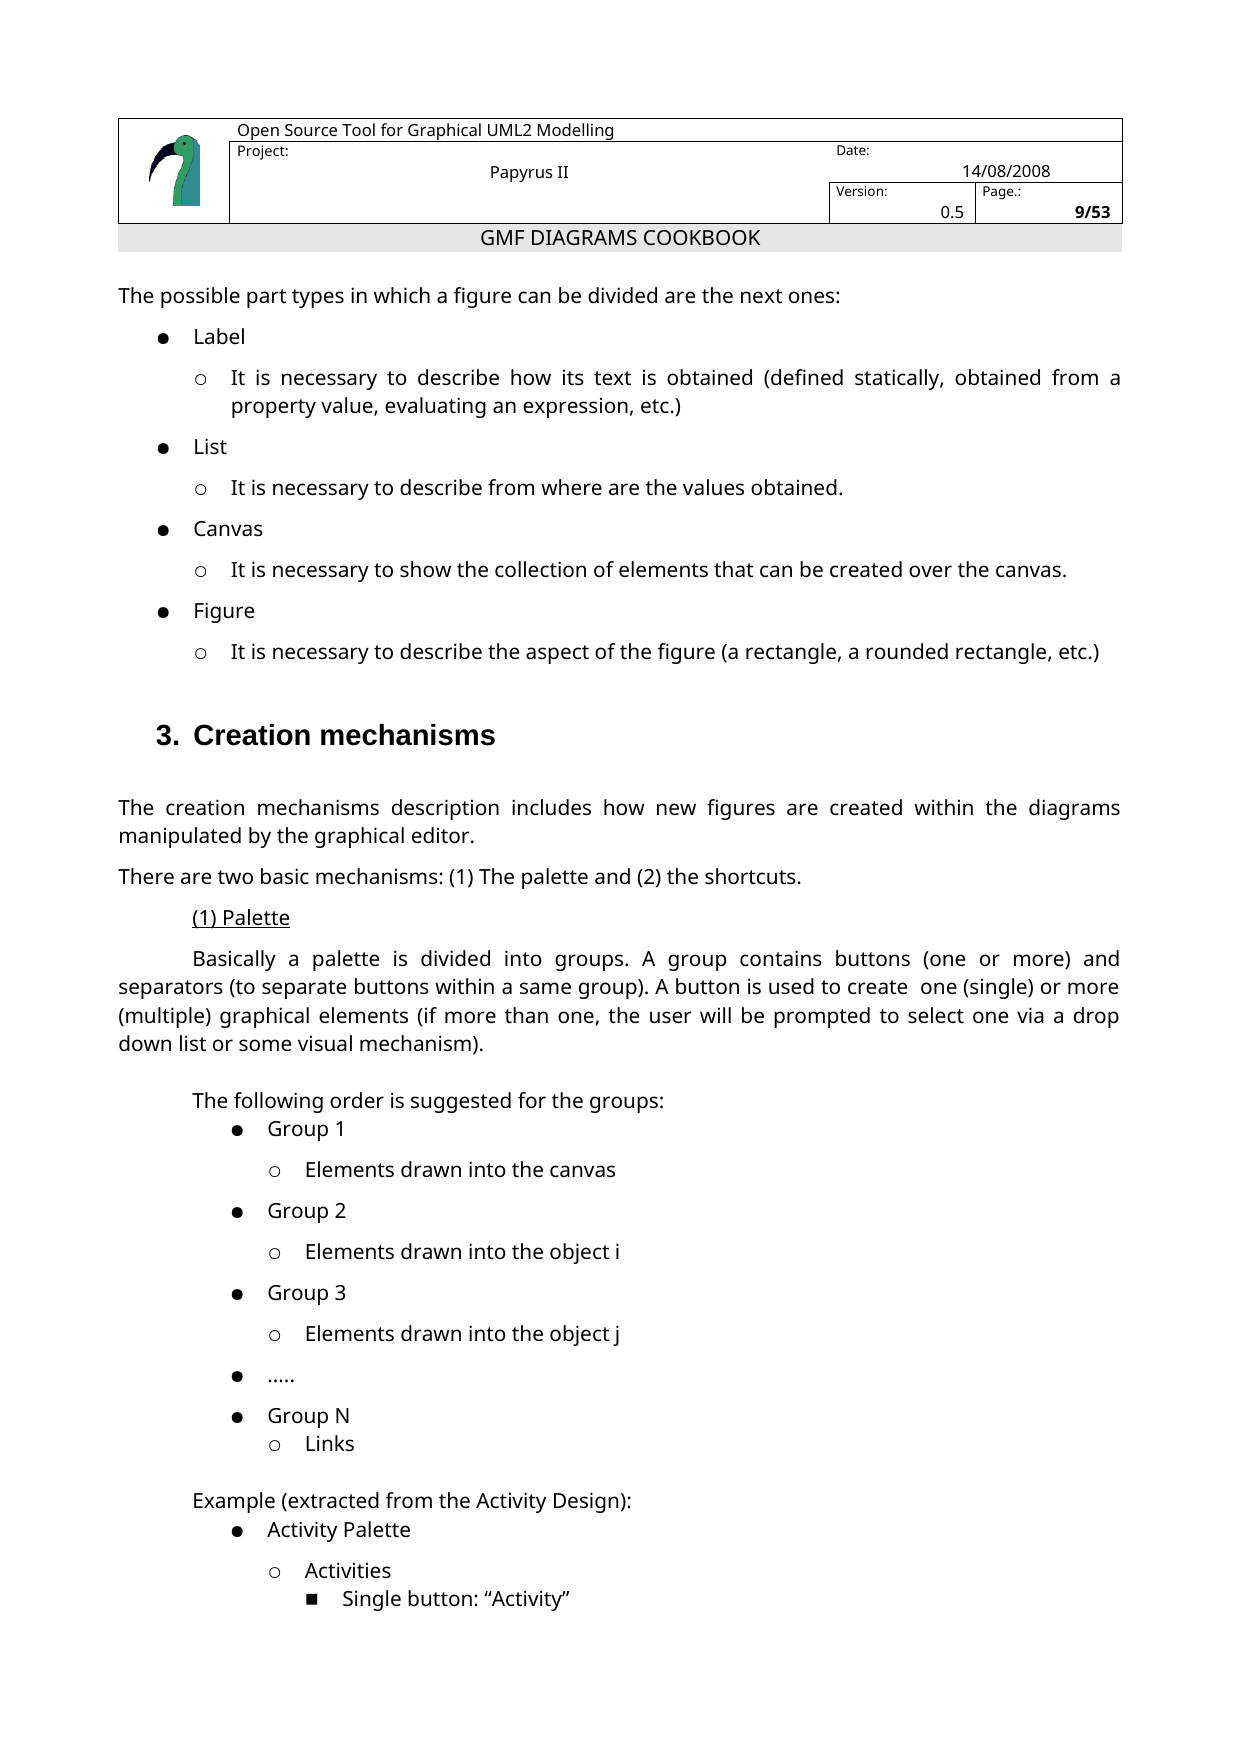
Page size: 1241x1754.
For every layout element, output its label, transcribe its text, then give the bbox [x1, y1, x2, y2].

list Label [156, 322, 1122, 351]
text There are two basic mechanisms: (1) The palette and (2) the shortcuts. [118, 862, 1122, 890]
text (1) Palette [118, 903, 1122, 931]
list Group N [229, 1401, 1122, 1429]
list Single button: “Activity” [304, 1584, 1122, 1613]
list ..... [229, 1360, 1122, 1388]
list Group 2 [229, 1196, 1122, 1225]
list Elements drawn into the object i [267, 1237, 1122, 1266]
text The possible part types in which a figure can be divided are the next ones: [118, 281, 1122, 310]
list Activities [267, 1556, 1122, 1584]
text Example (extracted from the Activity Design): [118, 1486, 1122, 1515]
list Group 3 [229, 1278, 1122, 1307]
list Group 1 [229, 1114, 1122, 1143]
list It is necessary to describe from where are the values obtained. [193, 473, 1122, 502]
list Creation mechanisms [156, 719, 1122, 752]
list It is necessary to describe the aspect of the figure (a rectangle, a rounded rectangle, etc.) [193, 637, 1122, 666]
list Elements drawn into the object j [267, 1319, 1122, 1348]
list Figure [156, 596, 1122, 625]
list Elements drawn into the canvas [267, 1155, 1122, 1184]
list List [156, 432, 1122, 461]
text The creation mechanisms description includes how new figures are created within the diagrams manipulated by the graphical editor. [118, 793, 1122, 849]
list It is necessary to describe how its text is obtained (defined statically, obtained from a property value, evaluating an expression, etc.) [193, 363, 1122, 420]
list It is necessary to show the collection of elements that can be created over the canvas. [193, 555, 1122, 584]
list Canvas [156, 514, 1122, 543]
list Activity Palette [229, 1515, 1122, 1543]
text The following order is suggested for the groups: [118, 1086, 1122, 1114]
picture [147, 133, 201, 209]
list Links [267, 1429, 1122, 1458]
text Basically a palette is divided into groups. A group contains buttons (one or more) and separators (to separate buttons within a same group). A button is used to create one (single) or more (multiple) graphical elements (if more than one, the user will be prompted to select one via a drop down list or some visual mechanism). [118, 944, 1122, 1058]
